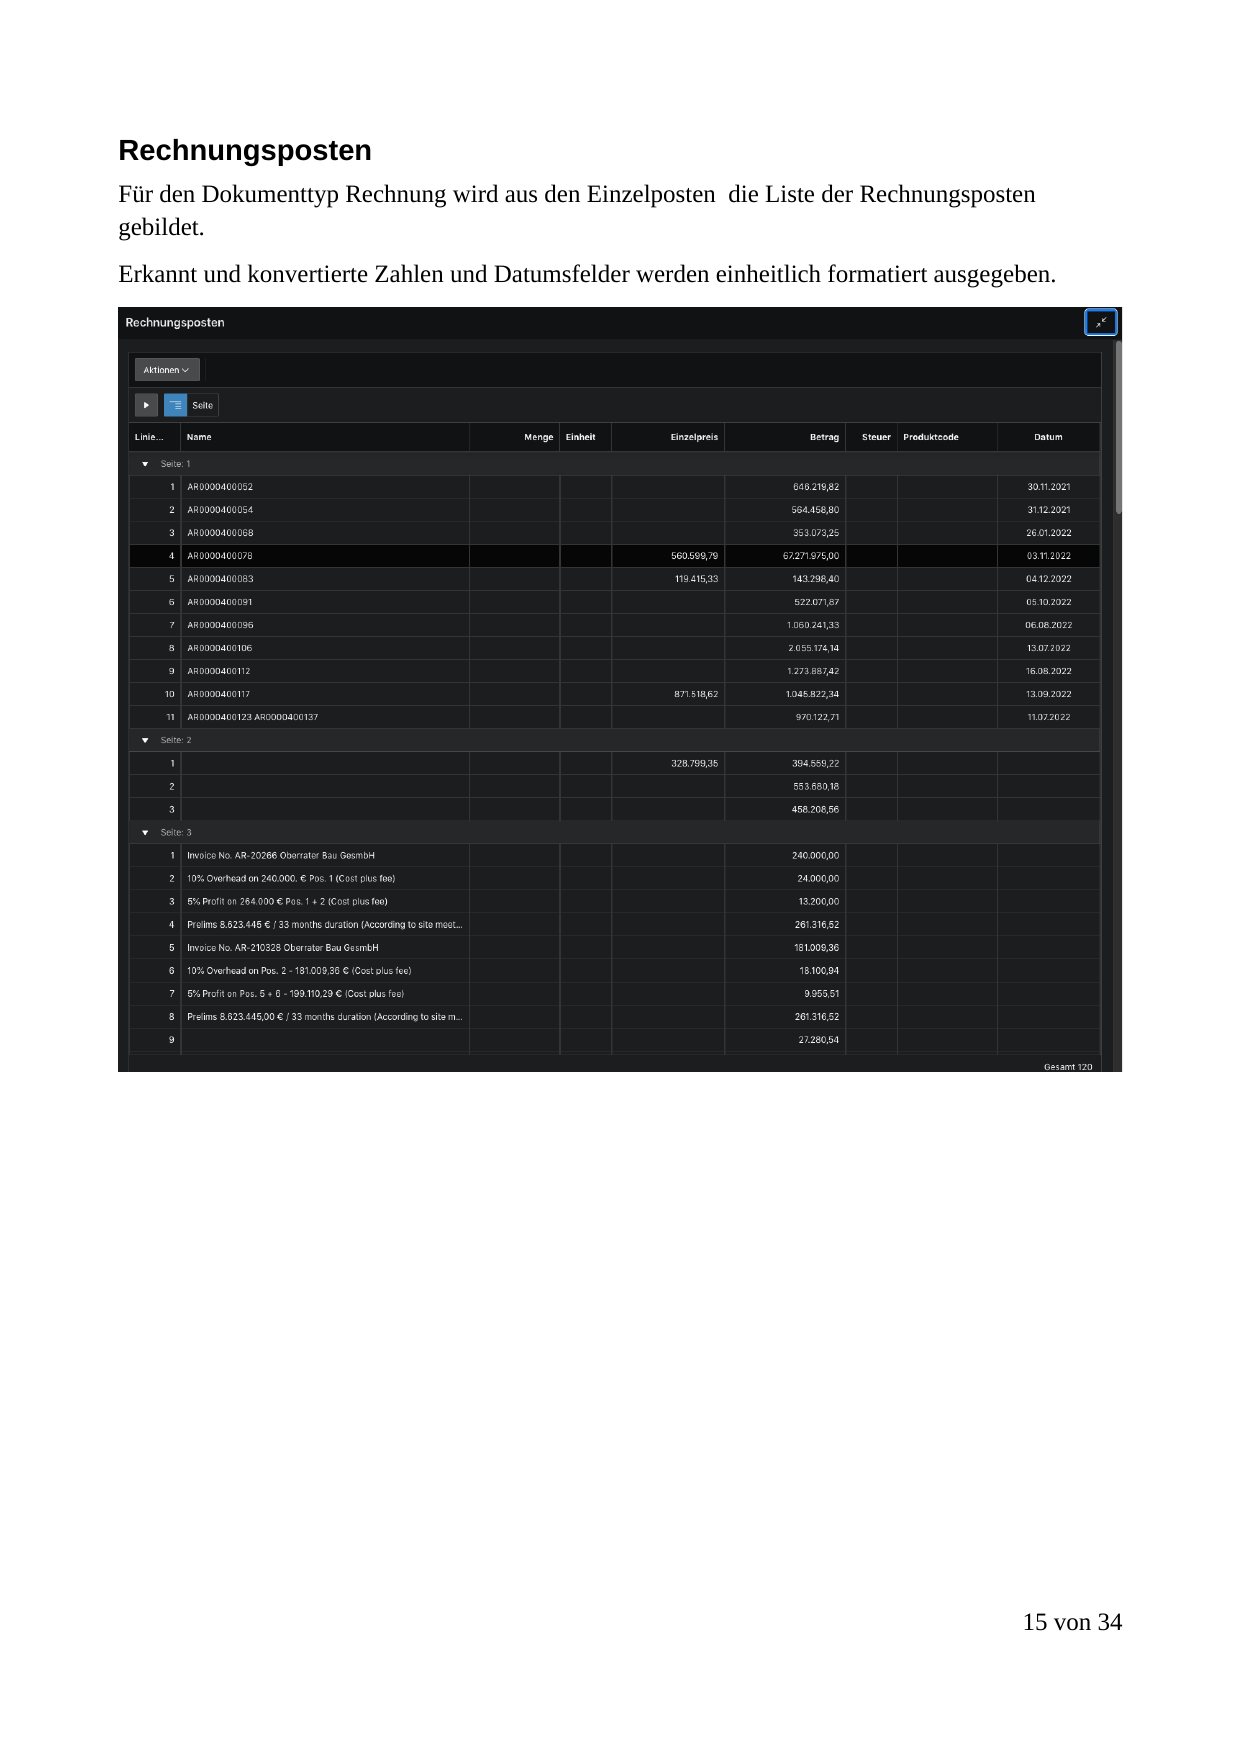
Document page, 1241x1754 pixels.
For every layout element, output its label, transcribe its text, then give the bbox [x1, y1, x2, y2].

picture [118, 307, 1123, 1072]
text Für den Dokumenttyp Rechnung wird aus den Einzelposten die Liste der Rechnungsposten gebildet. [118, 179, 1122, 241]
text Erkannt und konvertierte Zahlen und Datumsfelder werden einheitlich formatiert ausgegeben. [118, 259, 1122, 288]
subtitle Rechnungsposten [118, 133, 1122, 166]
